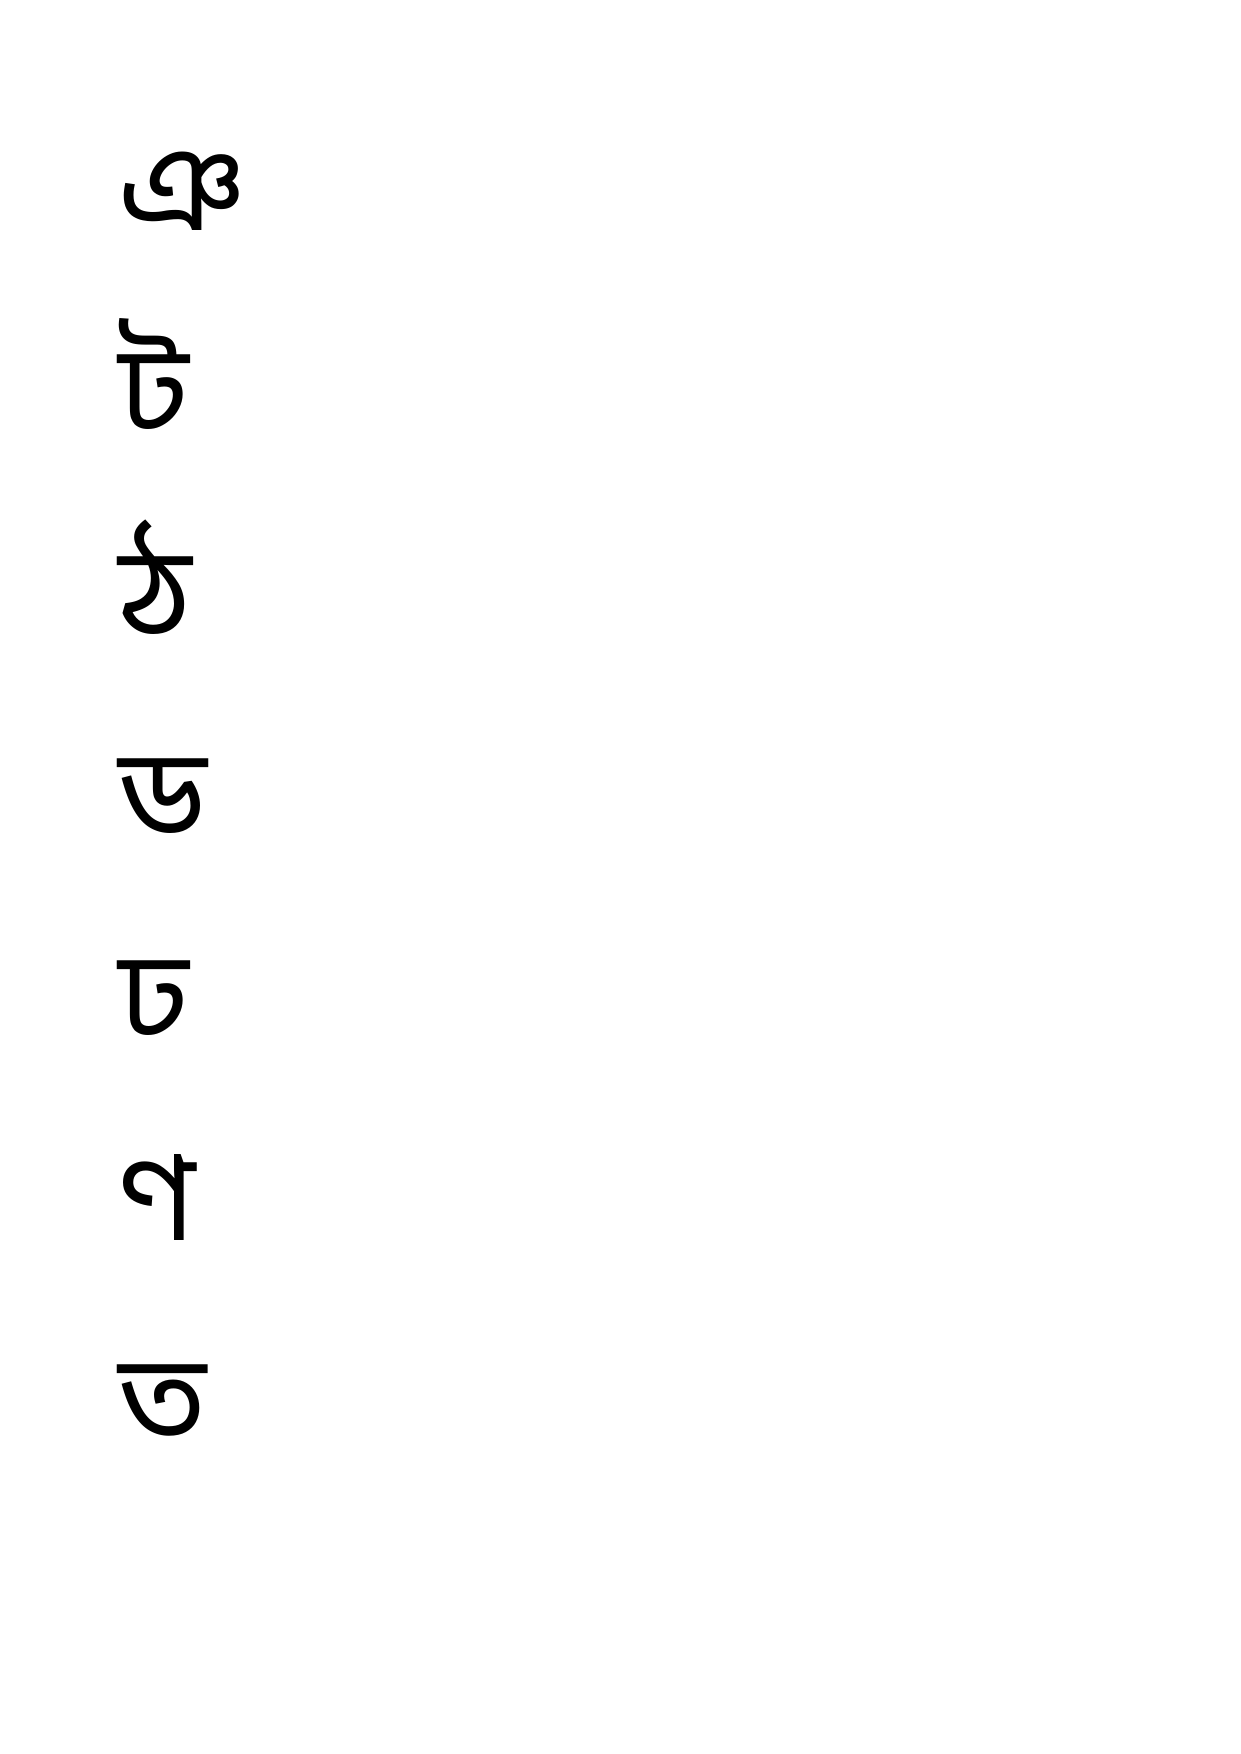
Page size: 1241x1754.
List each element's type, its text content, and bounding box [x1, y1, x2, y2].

text ণ [118, 1128, 1122, 1291]
text ঢ [118, 926, 1122, 1089]
text ড [118, 724, 1122, 887]
text ট [118, 320, 1122, 483]
text ঞ [118, 118, 1122, 281]
text ঠ [118, 522, 1122, 685]
text ত [118, 1330, 1122, 1493]
